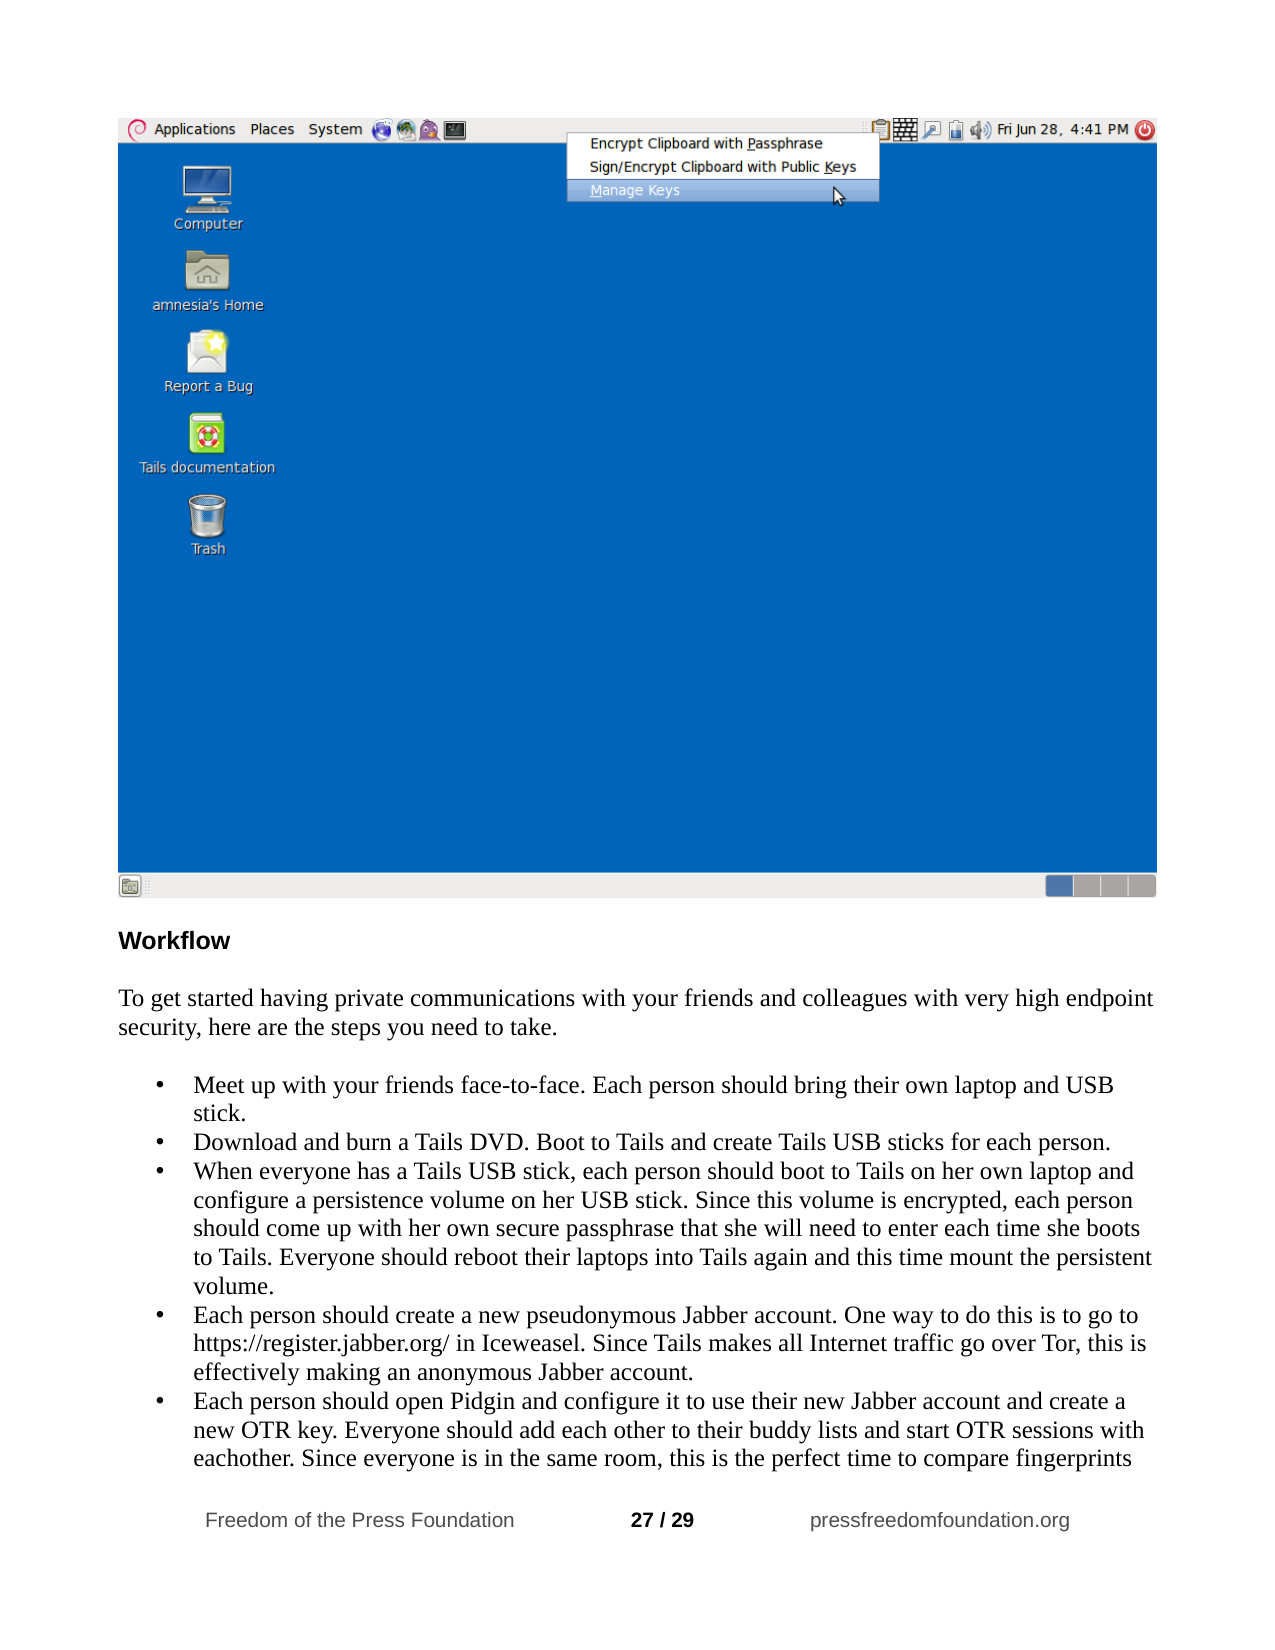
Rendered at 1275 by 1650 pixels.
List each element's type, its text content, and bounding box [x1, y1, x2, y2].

picture [118, 118, 1157, 898]
list Each person should create a new pseudonymous Jabber account. One way to do this is to go to https://register.jabber.org/ in Iceweasel. Since Tails makes all Internet traffic go over Tor, this is effectively making an anonymous Jabber account. [156, 1300, 1157, 1386]
text To get started having private communications with your friends and colleagues with very high endpoint security, here are the steps you need to take. [118, 983, 1157, 1041]
text Workflow [118, 926, 1157, 955]
list Download and burn a Tails DVD. Boot to Tails and create Tails USB sticks for each person. [156, 1127, 1157, 1156]
list When everyone has a Tails USB stick, each person should boot to Tails on her own laptop and configure a persistence volume on her USB stick. Since this volume is encrypted, each person should come up with her own secure passphrase that she will need to enter each time she boots to Tails. Everyone should reboot their laptops into Tails again and this time mount the persistent volume. [156, 1156, 1157, 1300]
list Meet up with your friends face-to-face. Each person should bring their own laptop and USB stick. [156, 1070, 1157, 1127]
list Each person should open Pidgin and configure it to use their new Jabber account and create a new OTR key. Everyone should add each other to their buddy lists and start OTR sessions with eachother. Since everyone is in the same room, this is the perfect time to compare fingerprints [156, 1386, 1157, 1472]
